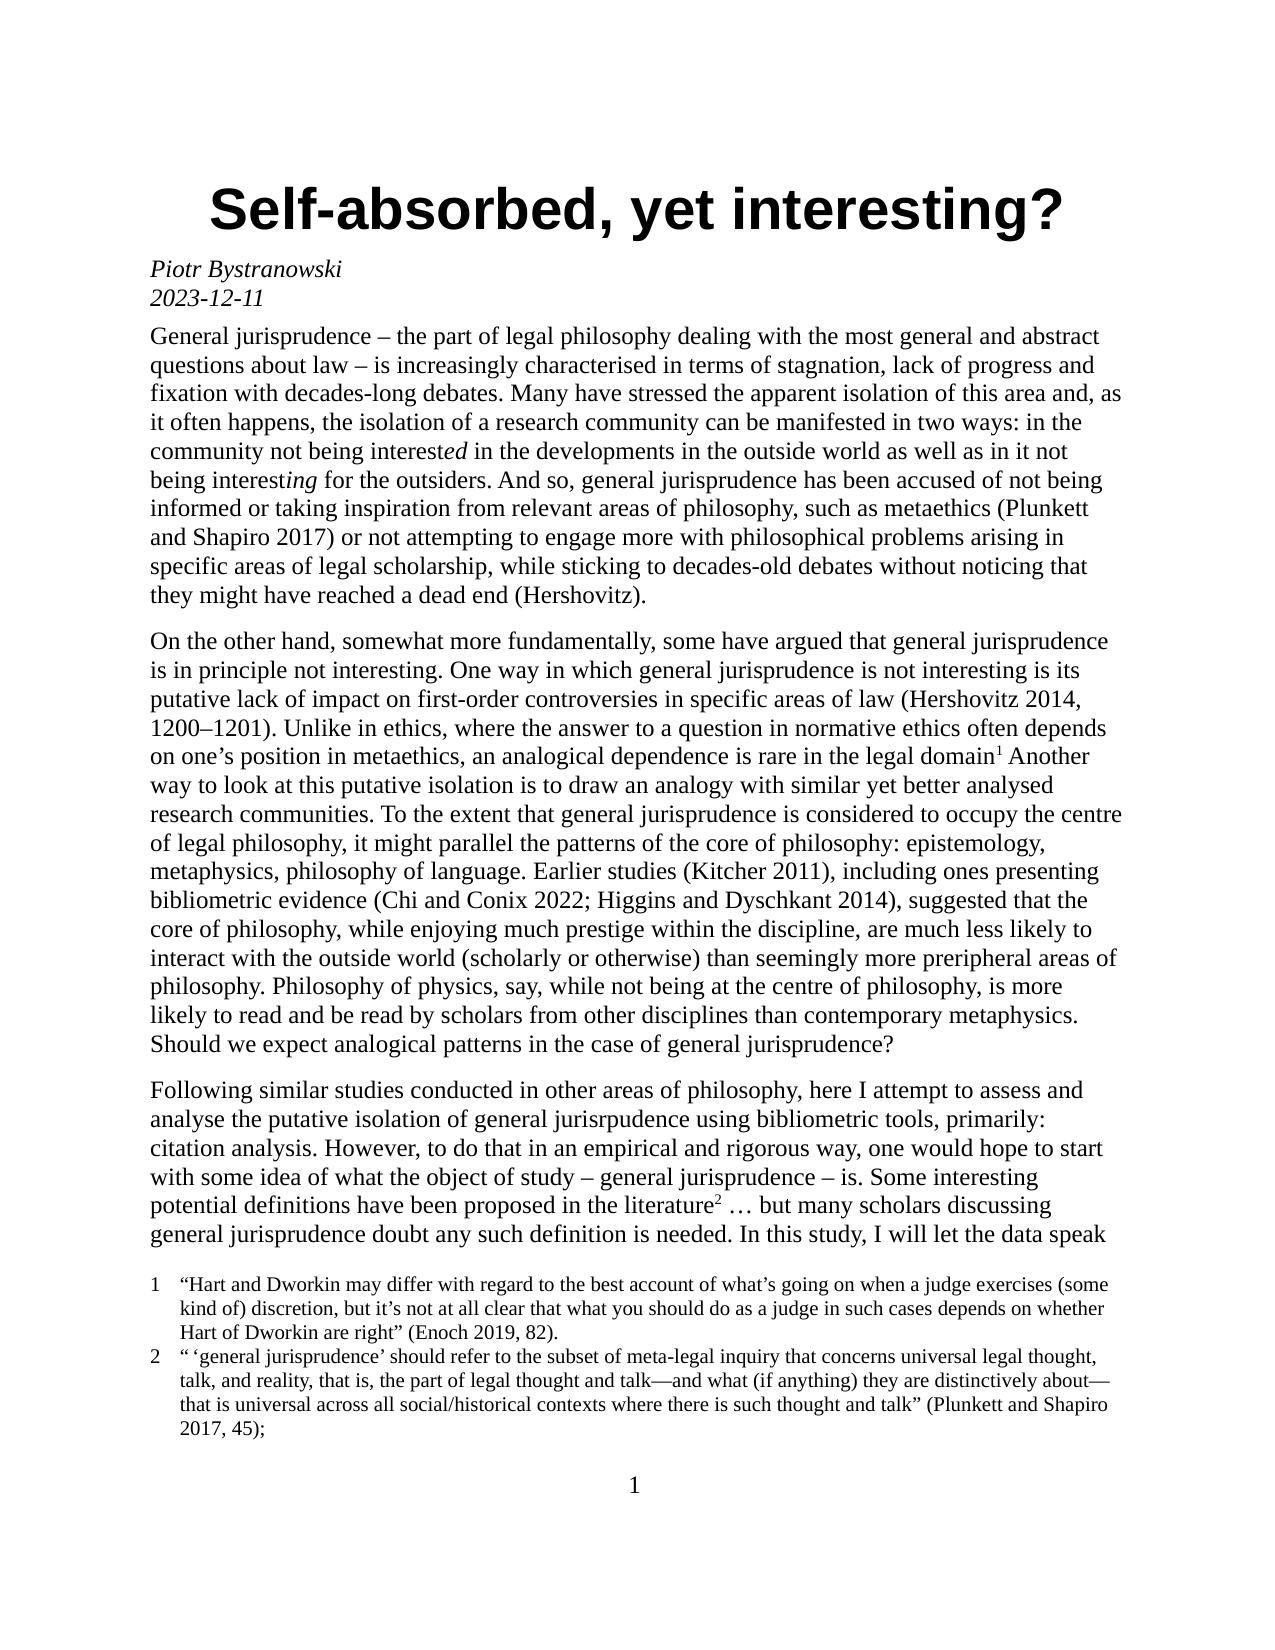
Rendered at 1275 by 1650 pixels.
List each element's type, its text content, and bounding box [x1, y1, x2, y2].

text Following similar studies conducted in other areas of philosophy, here I attempt to assess and analyse the putative isolation of general jurisrpudence using bibliometric tools, primarily: citation analysis. However, to do that in an empirical and rigorous way, one would hope to start with some idea of what the object of study – general jurisprudence – is. Some interesting potential definitions have been proposed in the literature … but many scholars discussing general jurisprudence doubt any such definition is needed. In this study, I will let the data speak [150, 1076, 1125, 1248]
title Self-absorbed, yet interesting? [150, 175, 1125, 242]
text General jurisprudence – the part of legal philosophy dealing with the most general and abstract questions about law – is increasingly characterised in terms of stagnation, lack of progress and fixation with decades-long debates. Many have stressed the apparent isolation of this area and, as it often happens, the isolation of a research community can be manifested in two ways: in the community not being interested in the developments in the outside world as well as in it not being interesting for the outsiders. And so, general jurisprudence has been accused of not being informed or taking inspiration from relevant areas of philosophy, such as metaethics (Plunkett and Shapiro 2017) or not attempting to engage more with philosophical problems arising in specific areas of legal scholarship, while sticking to decades-old debates without noticing that they might have reached a dead end (Hershovitz). [150, 321, 1125, 608]
text Piotr Bystranowski [150, 254, 1125, 283]
text 2023-12-11 [150, 283, 1125, 312]
text “ ‘general jurisprudence’ should refer to the subset of meta-legal inquiry that concerns universal legal thought, talk, and reality, that is, the part of legal thought and talk—and what (if anything) they are distinctively about—that is universal across all social/historical contexts where there is such thought and talk” (Plunkett and Shapiro 2017, 45); [150, 1344, 1125, 1440]
text “Hart and Dworkin may differ with regard to the best account of what’s going on when a judge exercises (some kind of) discretion, but it’s not at all clear that what you should do as a judge in such cases depends on whether Hart of Dworkin are right” (Enoch 2019, 82). [150, 1272, 1125, 1344]
text On the other hand, somewhat more fundamentally, some have argued that general jurisprudence is in principle not interesting. One way in which general jurisprudence is not interesting is its putative lack of impact on first-order controversies in specific areas of law (Hershovitz 2014, 1200–1201). Unlike in ethics, where the answer to a question in normative ethics often depends on one’s position in metaethics, an analogical dependence is rare in the legal domain Another way to look at this putative isolation is to draw an analogy with similar yet better analysed research communities. To the extent that general jurisprudence is considered to occupy the centre of legal philosophy, it might parallel the patterns of the core of philosophy: epistemology, metaphysics, philosophy of language. Earlier studies (Kitcher 2011), including ones presenting bibliometric evidence (Chi and Conix 2022; Higgins and Dyschkant 2014), suggested that the core of philosophy, while enjoying much prestige within the discipline, are much less likely to interact with the outside world (scholarly or otherwise) than seemingly more preripheral areas of philosophy. Philosophy of physics, say, while not being at the centre of philosophy, is more likely to read and be read by scholars from other disciplines than contemporary metaphysics. Should we expect analogical patterns in the case of general jurisprudence? [150, 626, 1125, 1058]
